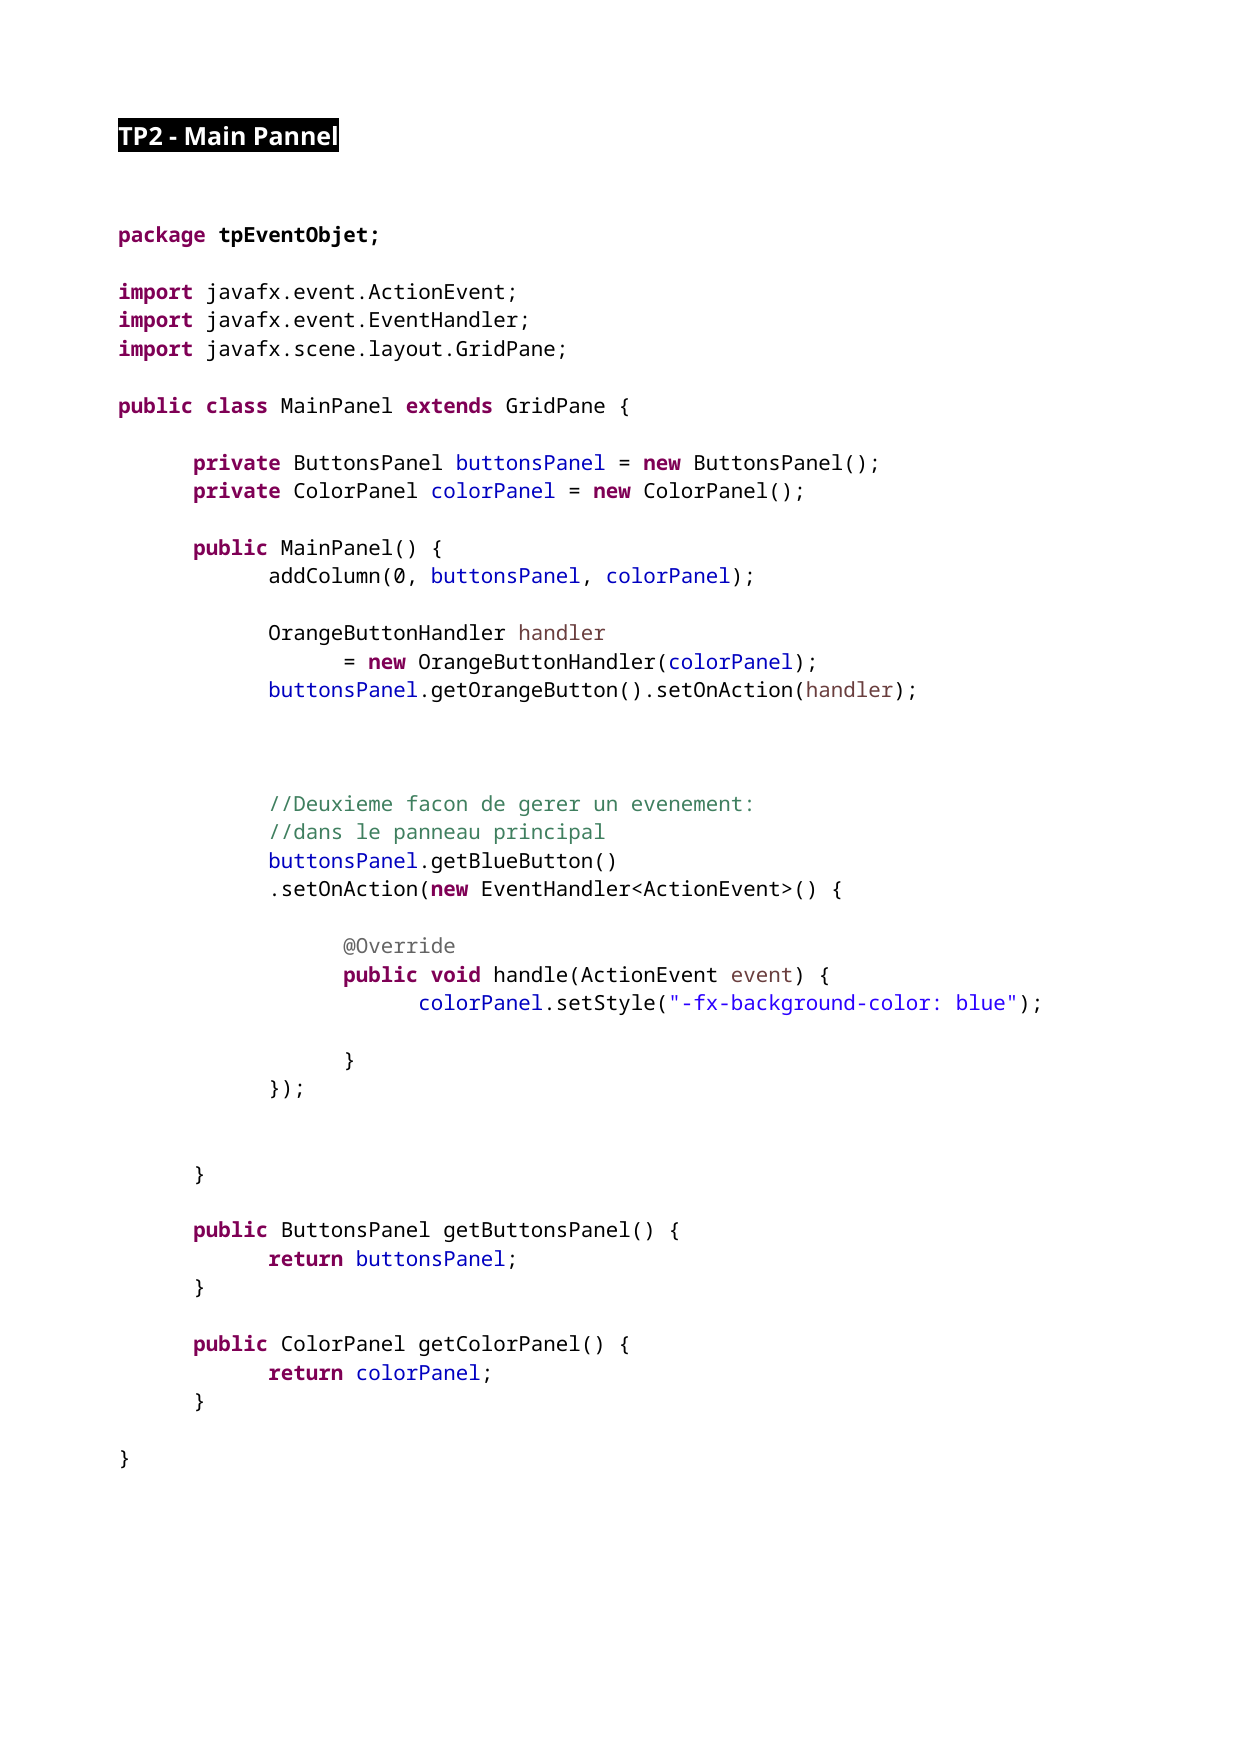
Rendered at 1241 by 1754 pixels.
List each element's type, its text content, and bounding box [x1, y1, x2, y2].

text import javafx.event.EventHandler; [118, 306, 1122, 334]
text }); [118, 1073, 1122, 1102]
text public ButtonsPanel getButtonsPanel() { [118, 1216, 1122, 1244]
text buttonsPanel.getOrangeButton().setOnAction(handler); [118, 675, 1122, 704]
text import javafx.scene.layout.GridPane; [118, 334, 1122, 362]
text public ColorPanel getColorPanel() { [118, 1329, 1122, 1358]
text private ButtonsPanel buttonsPanel = new ButtonsPanel(); [118, 448, 1122, 476]
text return colorPanel; [118, 1358, 1122, 1386]
text private ColorPanel colorPanel = new ColorPanel(); [118, 476, 1122, 505]
text import javafx.event.ActionEvent; [118, 277, 1122, 306]
text //dans le panneau principal [118, 817, 1122, 846]
text colorPanel.setStyle("-fx-background-color: blue"); [118, 988, 1122, 1017]
text = new OrangeButtonHandler(colorPanel); [118, 647, 1122, 675]
text } [118, 1045, 1122, 1073]
text @Override [118, 931, 1122, 960]
text public void handle(ActionEvent event) { [118, 960, 1122, 988]
text public class MainPanel extends GridPane { [118, 391, 1122, 419]
text package tpEventObjet; [118, 220, 1122, 249]
text //Deuxieme facon de gerer un evenement: [118, 789, 1122, 817]
text buttonsPanel.getBlueButton() [118, 846, 1122, 874]
text return buttonsPanel; [118, 1244, 1122, 1272]
text OrangeButtonHandler handler [118, 618, 1122, 647]
text .setOnAction(new EventHandler<ActionEvent>() { [118, 874, 1122, 903]
text } [118, 1443, 1122, 1472]
text TP2 - Main Pannel [118, 118, 1122, 152]
text addColumn(0, buttonsPanel, colorPanel); [118, 562, 1122, 590]
text } [118, 1272, 1122, 1301]
text } [118, 1386, 1122, 1415]
text } [118, 1159, 1122, 1187]
text public MainPanel() { [118, 533, 1122, 562]
